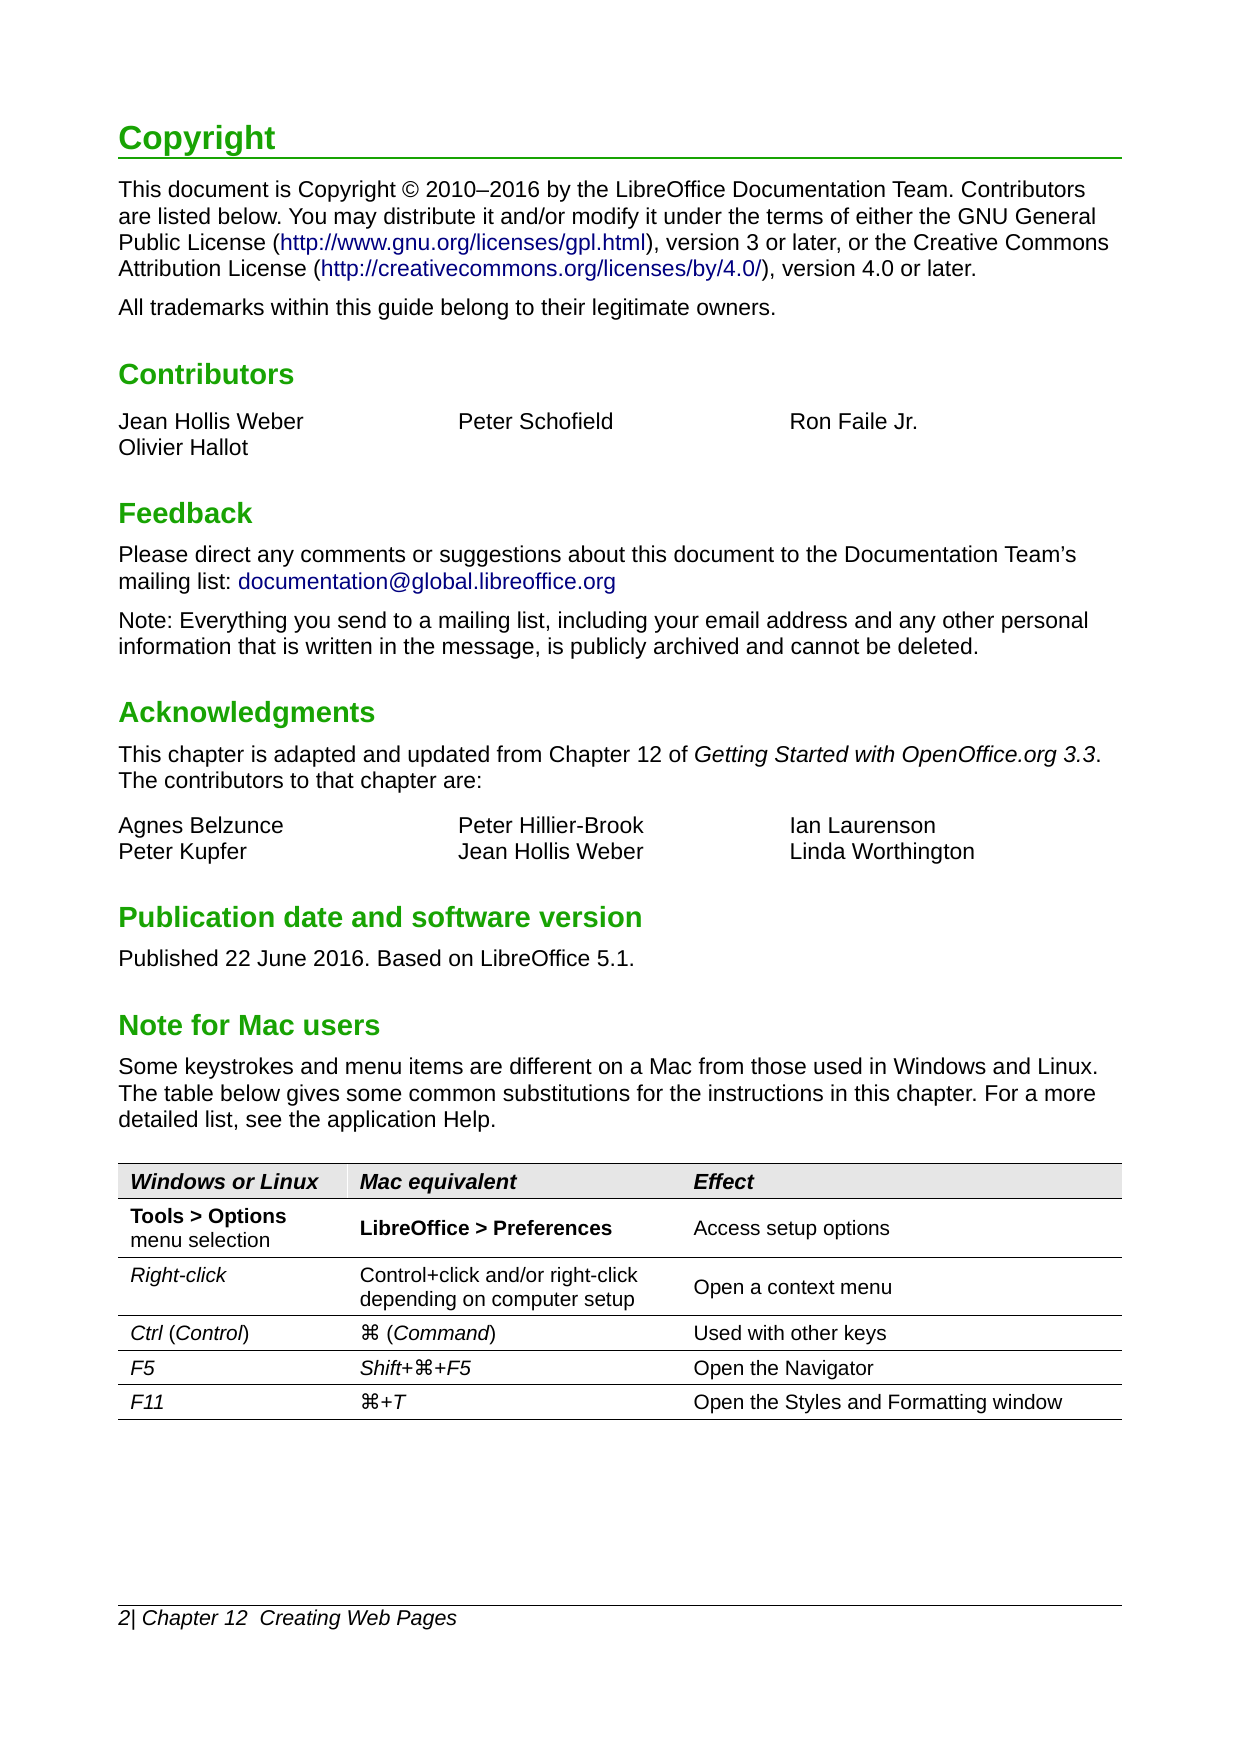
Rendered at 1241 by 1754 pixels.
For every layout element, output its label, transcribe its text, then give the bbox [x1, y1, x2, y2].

text Published 22 June 2016. Based on LibreOffice 5.1. [118, 945, 1122, 972]
table_cell Peter Kupfer [118, 838, 458, 865]
text Some keystrokes and menu items are different on a Mac from those used in Windows and Linux. The table below gives some common substitutions for the instructions in this chapter. For a more detailed list, see the application Help. [118, 1053, 1122, 1132]
table_cell F11 [118, 1385, 347, 1418]
subtitle Note for Mac users [118, 1008, 1122, 1041]
table_header Mac equivalent [348, 1164, 681, 1198]
text This chapter is adapted and updated from Chapter 12 of Getting Started with OpenOffice.org 3.3. The contributors to that chapter are: [118, 741, 1122, 793]
subtitle Publication date and software version [118, 900, 1122, 934]
table_cell Olivier Hallot [118, 434, 458, 461]
table_header Effect [681, 1164, 1122, 1198]
table_cell Jean Hollis Weber [458, 838, 789, 865]
table_cell ⌘+T [348, 1385, 681, 1418]
table_cell LibreOffice > Preferences [348, 1199, 681, 1257]
text Note: Everything you send to a mailing list, including your email address and any other personal information that is written in the message, is publicly archived and cannot be deleted. [118, 607, 1122, 659]
table_cell Access setup options [681, 1199, 1122, 1257]
table_header Peter Schofield [458, 408, 789, 434]
table_cell ⌘ (Command) [348, 1316, 681, 1349]
subtitle Acknowledgments [118, 696, 1122, 729]
table_cell Control+click and/or right-click depending on computer setup [348, 1258, 681, 1315]
table_cell [458, 434, 789, 461]
table_cell Open the Navigator [681, 1351, 1122, 1384]
table_cell Shift+⌘+F5 [348, 1351, 681, 1384]
table_cell Open the Styles and Formatting window [681, 1385, 1122, 1418]
text All trademarks within this guide belong to their legitimate owners. [118, 294, 1122, 321]
table_header Ron Faile Jr. [789, 408, 1122, 434]
table_header Agnes Belzunce [118, 812, 458, 838]
table_cell Open a context menu [681, 1258, 1122, 1315]
table_cell Tools > Options menu selection [118, 1199, 347, 1257]
table_cell Linda Worthington [789, 838, 1122, 865]
table_header Ian Laurenson [789, 812, 1122, 838]
table_cell Right-click [118, 1258, 347, 1315]
subtitle Contributors [118, 357, 1122, 390]
table_header Peter Hillier-Brook [458, 812, 789, 838]
table_cell Used with other keys [681, 1316, 1122, 1349]
text This document is Copyright © 2010–2016 by the LibreOffice Documentation Team. Contributors are listed below. You may distribute it and/or modify it under the terms of either the GNU General Public License (http://www.gnu.org/licenses/gpl.html), version 3 or later, or the Creative Commons Attribution License (http://creativecommons.org/licenses/by/4.0/), version 4.0 or later. [118, 176, 1122, 282]
text Please direct any comments or suggestions about this document to the Documentation Team’s mailing list: documentation@global.libreoffice.org [118, 541, 1122, 594]
table_header Windows or Linux [118, 1164, 347, 1198]
table_cell [789, 434, 1122, 461]
subtitle Copyright [118, 118, 1122, 157]
table_cell Ctrl (Control) [118, 1316, 347, 1349]
subtitle Feedback [118, 496, 1122, 530]
table_header Jean Hollis Weber [118, 408, 458, 434]
table_cell F5 [118, 1351, 347, 1384]
